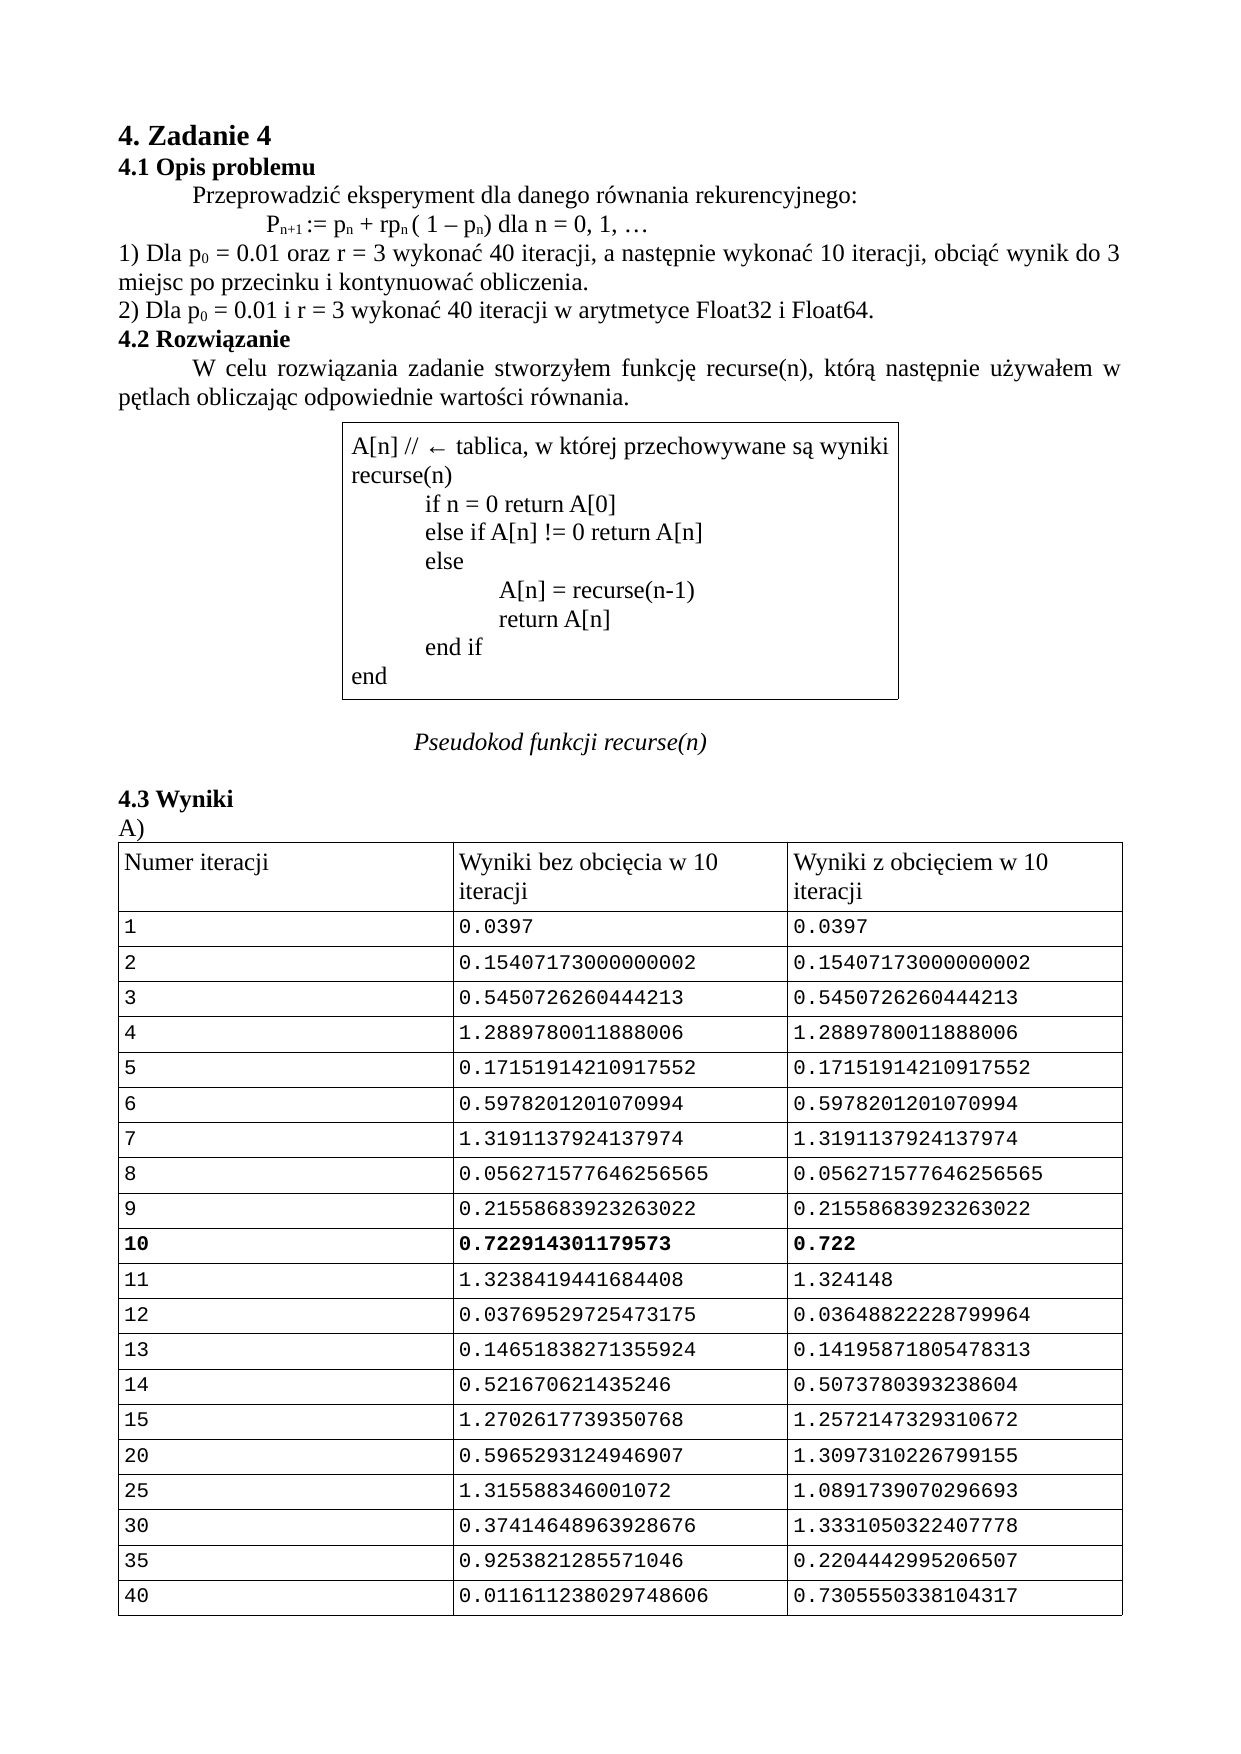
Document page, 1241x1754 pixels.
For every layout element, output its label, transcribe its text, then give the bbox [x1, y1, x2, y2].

table_cell 1.2889780011888006 [454, 1017, 787, 1052]
table_cell 11 [119, 1264, 453, 1298]
text Przeprowadzić eksperyment dla danego równania rekurencyjnego: [118, 180, 1122, 209]
table_cell 14 [119, 1370, 453, 1404]
table_cell 0.722914301179573 [454, 1229, 787, 1263]
table_cell 1.3238419441684408 [454, 1264, 787, 1298]
text W celu rozwiązania zadanie stworzyłem funkcję recurse(n), którą następnie używałem w pętlach obliczając odpowiednie wartości równania. [118, 353, 1122, 410]
text Pseudokod funkcji recurse(n) [118, 727, 1122, 755]
table_cell 1.3191137924137974 [454, 1123, 787, 1157]
table_cell 0.9253821285571046 [454, 1546, 787, 1580]
table_cell 35 [119, 1546, 453, 1580]
table_cell 0.21558683923263022 [454, 1194, 787, 1228]
table_cell 25 [119, 1475, 453, 1509]
table_cell 0.5450726260444213 [454, 982, 787, 1016]
table_cell 0.2204442995206507 [788, 1546, 1122, 1580]
table_header Numer iteracji [119, 843, 453, 911]
text 4.3 Wyniki [118, 784, 1122, 813]
text 2) Dla p0 = 0.01 i r = 3 wykonać 40 iteracji w arytmetyce Float32 i Float64. [118, 295, 1122, 324]
table_cell 0.14195871805478313 [788, 1334, 1122, 1368]
text end if [351, 632, 889, 661]
table_cell 20 [119, 1440, 453, 1474]
table_cell 0.14651838271355924 [454, 1334, 787, 1368]
table_cell 0.17151914210917552 [788, 1053, 1122, 1087]
text A) [118, 813, 1122, 842]
table_cell 1.3191137924137974 [788, 1123, 1122, 1157]
table_cell 15 [119, 1405, 453, 1439]
table_cell 0.722 [788, 1229, 1122, 1263]
table_cell 1 [119, 912, 453, 946]
table_cell 0.37414648963928676 [454, 1510, 787, 1544]
table_cell 0.0397 [788, 912, 1122, 946]
table_cell 12 [119, 1299, 453, 1333]
text 1) Dla p0 = 0.01 oraz r = 3 wykonać 40 iteracji, a następnie wykonać 10 iteracji, obciąć wynik do 3 miejsc po przecinku i kontynuować obliczenia. [118, 238, 1122, 295]
text return A[n] [351, 604, 889, 632]
table_cell 13 [119, 1334, 453, 1368]
table_cell 1.0891739070296693 [788, 1475, 1122, 1509]
table_header Wyniki bez obcięcia w 10 iteracji [454, 843, 787, 911]
table_cell 0.011611238029748606 [454, 1581, 787, 1615]
table_cell 0.5978201201070994 [454, 1088, 787, 1122]
table_cell 0.15407173000000002 [788, 947, 1122, 981]
table_cell 0.056271577646256565 [454, 1158, 787, 1192]
table_cell 6 [119, 1088, 453, 1122]
table_cell 40 [119, 1581, 453, 1615]
table_cell 1.2702617739350768 [454, 1405, 787, 1439]
table_cell 0.17151914210917552 [454, 1053, 787, 1087]
text recurse(n) [351, 460, 889, 489]
text else if A[n] != 0 return A[n] [351, 517, 889, 546]
table_cell 30 [119, 1510, 453, 1544]
table_cell 1.324148 [788, 1264, 1122, 1298]
table_cell 1.2572147329310672 [788, 1405, 1122, 1439]
table_cell 0.03769529725473175 [454, 1299, 787, 1333]
table_cell 3 [119, 982, 453, 1016]
table_cell 1.3097310226799155 [788, 1440, 1122, 1474]
table_cell 0.5965293124946907 [454, 1440, 787, 1474]
text Pn+1 := pn + rpn ( 1 – pn) dla n = 0, 1, … [118, 209, 1122, 238]
table_header Wyniki z obcięciem w 10 iteracji [788, 843, 1122, 911]
table_cell 0.03648822228799964 [788, 1299, 1122, 1333]
table_cell 1.2889780011888006 [788, 1017, 1122, 1052]
text A[n] // ← tablica, w której przechowywane są wyniki [351, 431, 889, 460]
text if n = 0 return A[0] [351, 489, 889, 517]
table_cell 8 [119, 1158, 453, 1192]
table_cell 0.21558683923263022 [788, 1194, 1122, 1228]
table_cell 4 [119, 1017, 453, 1052]
table_cell 0.056271577646256565 [788, 1158, 1122, 1192]
text end [351, 661, 889, 690]
text 4.2 Rozwiązanie [118, 324, 1122, 353]
table_cell 0.5073780393238604 [788, 1370, 1122, 1404]
text else [351, 546, 889, 575]
table_cell 0.7305550338104317 [788, 1581, 1122, 1615]
table_cell 2 [119, 947, 453, 981]
table_cell 9 [119, 1194, 453, 1228]
table_cell 0.15407173000000002 [454, 947, 787, 981]
table_cell 10 [119, 1229, 453, 1263]
table_cell 0.0397 [454, 912, 787, 946]
text A[n] = recurse(n-1) [351, 575, 889, 604]
text 4.1 Opis problemu [118, 152, 1122, 180]
table_cell 1.3331050322407778 [788, 1510, 1122, 1544]
table_cell 7 [119, 1123, 453, 1157]
table_cell 0.521670621435246 [454, 1370, 787, 1404]
table_cell 0.5450726260444213 [788, 982, 1122, 1016]
table_cell 1.315588346001072 [454, 1475, 787, 1509]
text 4. Zadanie 4 [118, 118, 1122, 152]
table_cell 5 [119, 1053, 453, 1087]
table_cell 0.5978201201070994 [788, 1088, 1122, 1122]
